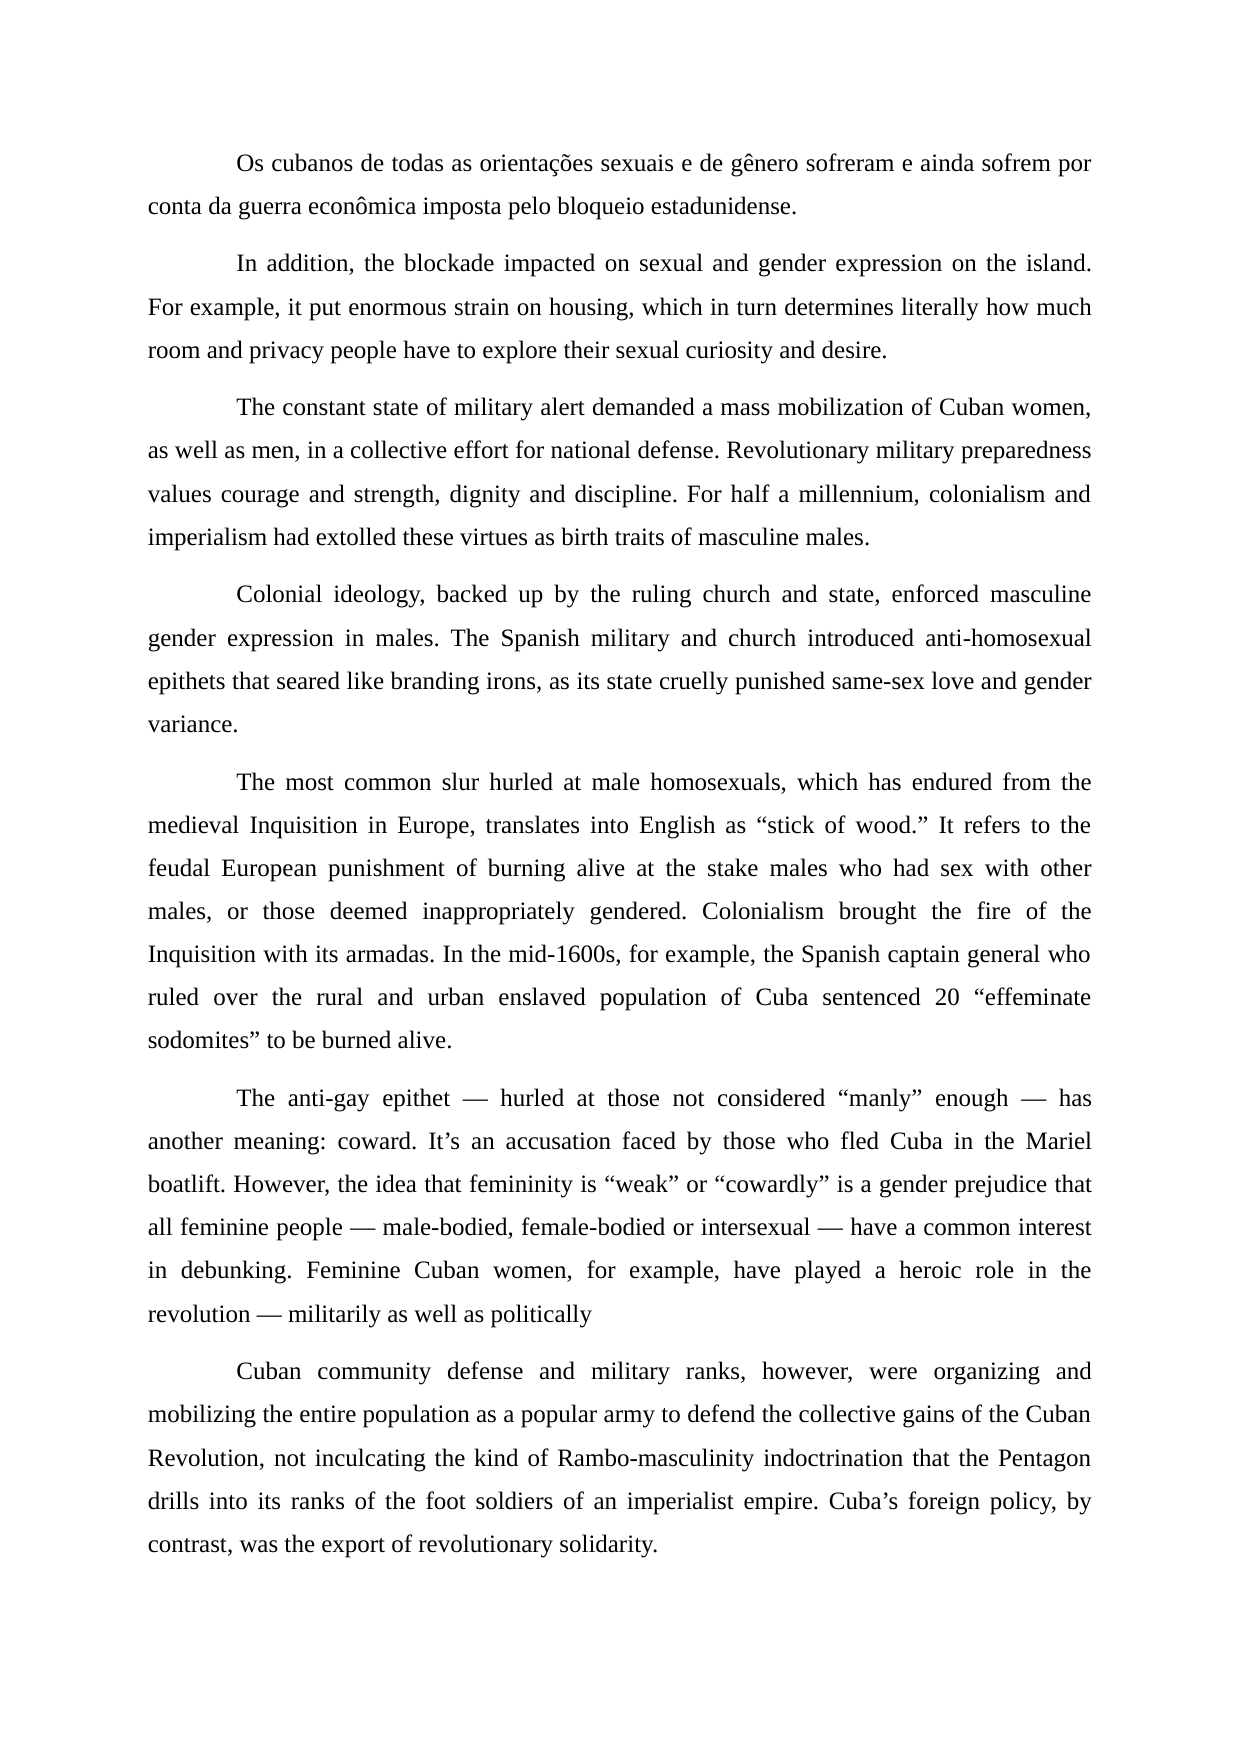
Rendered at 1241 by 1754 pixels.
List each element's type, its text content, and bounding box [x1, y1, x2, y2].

text The constant state of military alert demanded a mass mobilization of Cuban women, as well as men, in a collective effort for national defense. Revolutionary military preparedness values courage and strength, dignity and discipline. For half a millennium, colonialism and imperialism had extolled these virtues as birth traits of masculine males. [148, 392, 1093, 551]
text Colonial ideology, backed up by the ruling church and state, enforced masculine gender expression in males. The Spanish military and church introduced anti-homosexual epithets that seared like branding irons, as its state cruelly punished same-sex love and gender variance. [148, 579, 1093, 738]
text The most common slur hurled at male homosexuals, which has endured from the medieval Inquisition in Europe, translates into English as “stick of wood.” It refers to the feudal European punishment of burning alive at the stake males who had sex with other males, or those deemed inappropriately gendered. Colonialism brought the fire of the Inquisition with its armadas. In the mid-1600s, for example, the Spanish captain general who ruled over the rural and urban enslaved population of Cuba sentenced 20 “effeminate sodomites” to be burned alive. [148, 767, 1093, 1054]
text Cuban community defense and military ranks, however, were organizing and mobilizing the entire population as a popular army to defend the collective gains of the Cuban Revolution, not inculcating the kind of Rambo-masculinity indoctrination that the Pentagon drills into its ranks of the foot soldiers of an imperialist empire. Cuba’s foreign policy, by contrast, was the export of revolutionary solidarity. [148, 1356, 1093, 1558]
text In addition, the blockade impacted on sexual and gender expression on the island. For example, it put enormous strain on housing, which in turn determines literally how much room and privacy people have to explore their sexual curiosity and desire. [148, 248, 1093, 363]
text Os cubanos de todas as orientações sexuais e de gênero sofreram e ainda sofrem por conta da guerra econômica imposta pelo bloqueio estadunidense. [148, 148, 1093, 219]
text The anti-gay epithet — hurled at those not considered “manly” enough — has another meaning: coward. It’s an accusation faced by those who fled Cuba in the Mariel boatlift. However, the idea that femininity is “weak” or “cowardly” is a gender prejudice that all feminine people — male-bodied, female-bodied or intersexual — have a common interest in debunking. Feminine Cuban women, for example, have played a heroic role in the revolution — militarily as well as politically [148, 1083, 1093, 1327]
